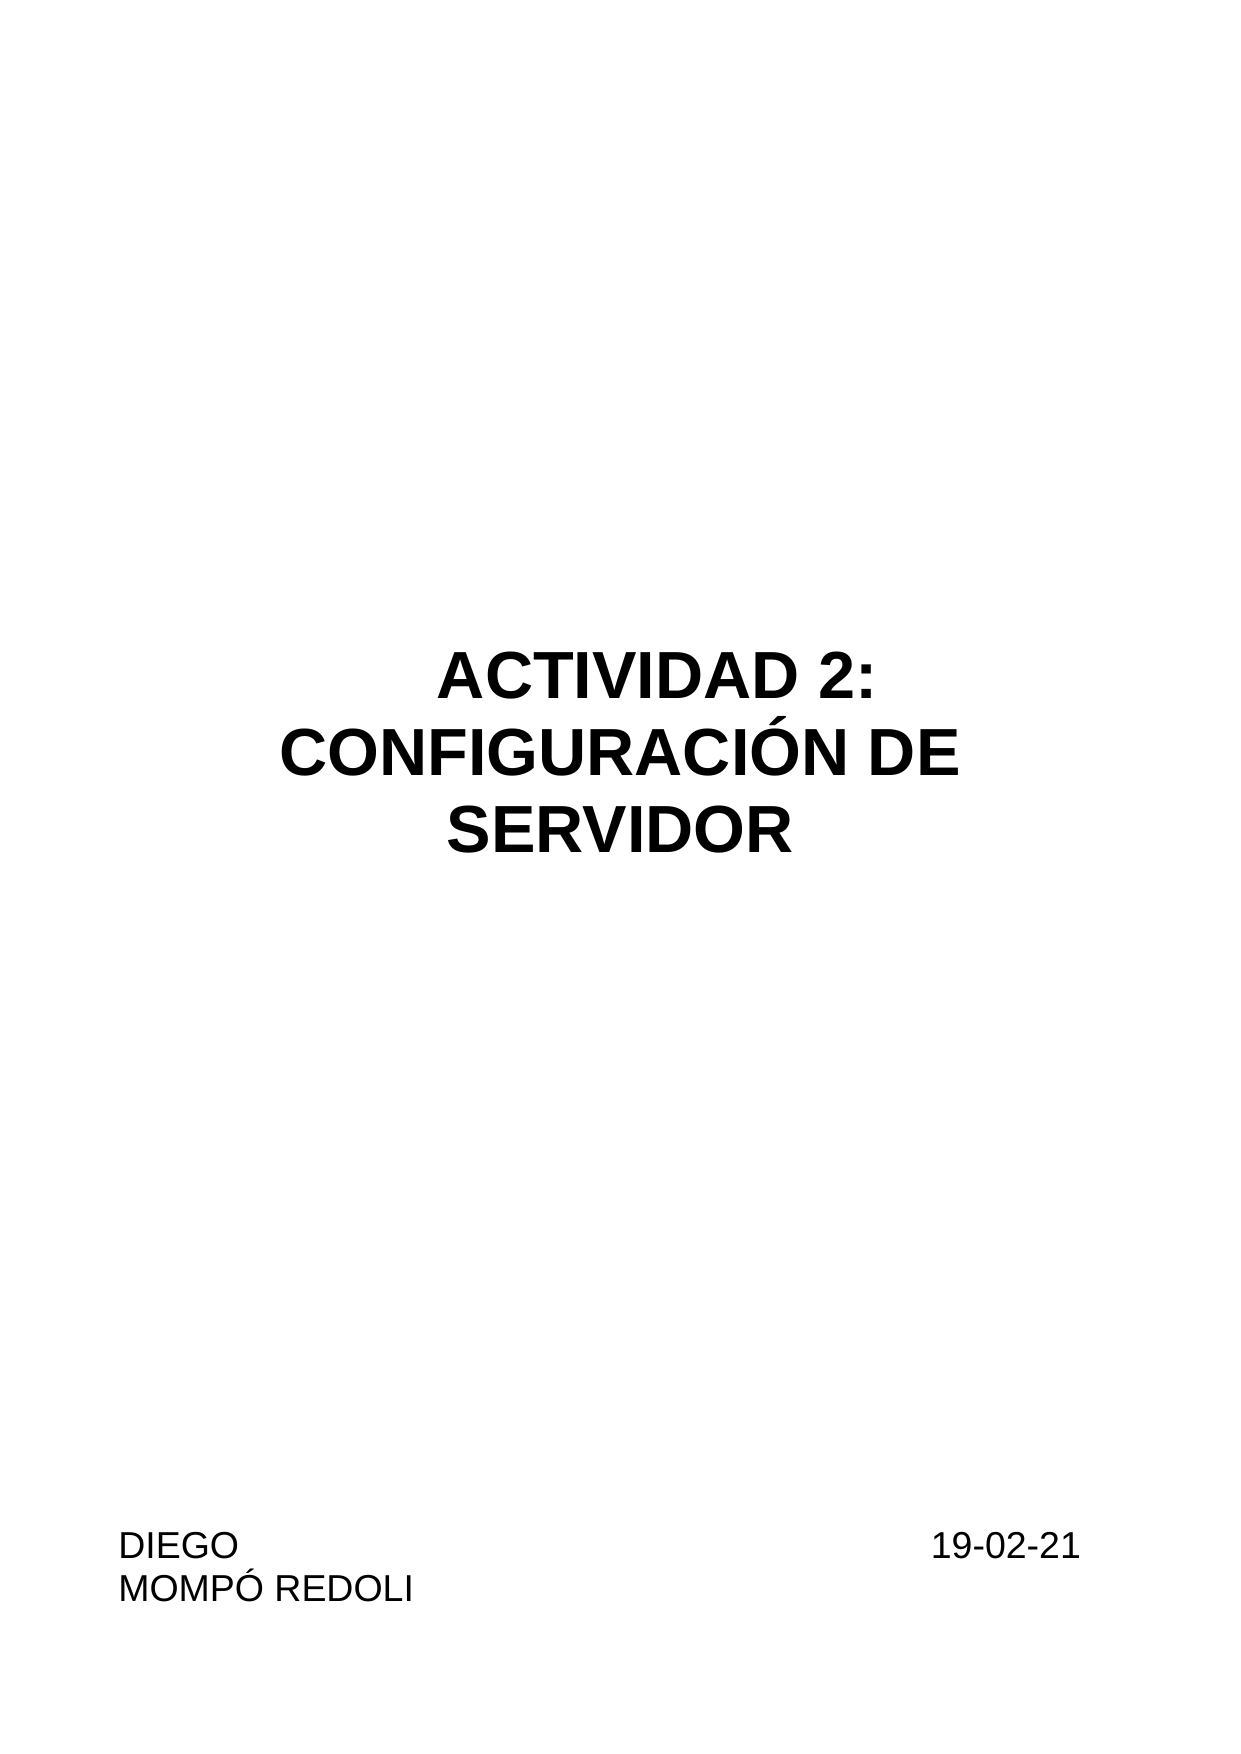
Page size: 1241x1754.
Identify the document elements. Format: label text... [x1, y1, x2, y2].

text MOMPÓ REDOLI [118, 1566, 1122, 1609]
text DIEGO 19-02-21 [118, 1523, 1122, 1566]
text ACTIVIDAD 2: CONFIGURACIÓN DE SERVIDOR [118, 636, 1122, 866]
